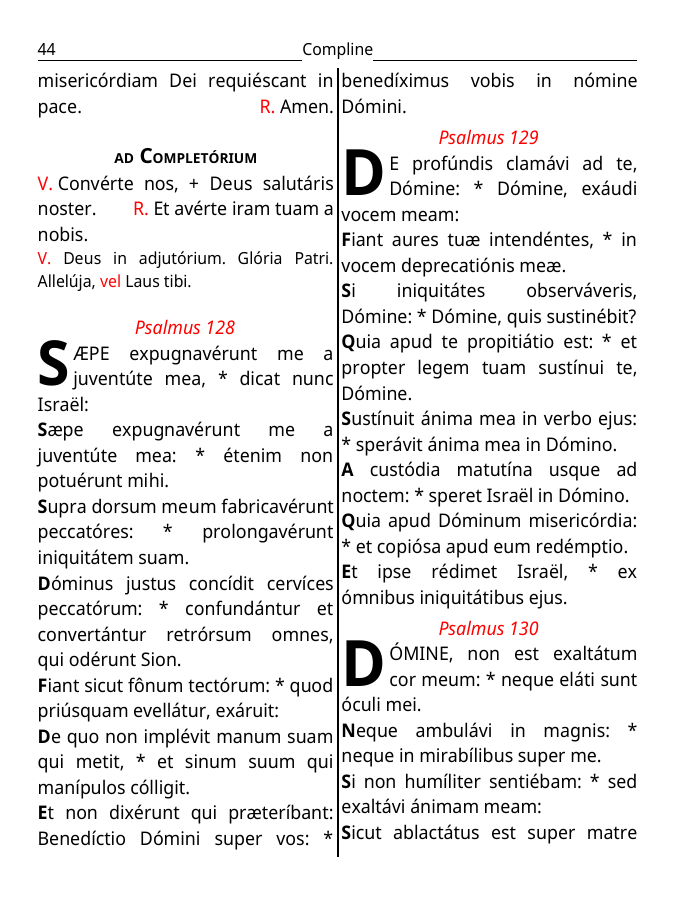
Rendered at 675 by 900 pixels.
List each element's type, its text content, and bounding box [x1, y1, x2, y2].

text Sicut ablactátus est super matre [341, 819, 637, 845]
text Quia apud Dóminum misericórdia: * et copiósa apud eum redémptio. [341, 507, 637, 558]
text Et non dixérunt qui præteríbant: Benedíctio Dómini super vos: * [37, 799, 334, 851]
text DE profúndis clamávi ad te, Dómine: * Dómine, exáudi vocem me­am: Fiant aures tuæ intendéntes, * in vocem deprecatiónis meæ. [341, 150, 637, 278]
text Psalmus 130 [341, 615, 637, 641]
text Supra dorsum me­um fabricavérunt peccatóres: * prolongavérunt iniquitátem suam. [37, 493, 334, 570]
text A custódia matutína usque ad noctem: * speret Israël in Dómino. [341, 456, 637, 507]
text Psalmus 129 [341, 124, 637, 150]
text ad Completórium [37, 142, 334, 170]
text Psalmus 128 [37, 315, 334, 340]
text benedíximus vobis in nómine Dómini. [341, 68, 637, 119]
text Dóminus justus concídit cervíces peccatórum: * confundántur et convertántur retrórsum omnes, qui odérunt Sion. [37, 570, 334, 672]
text De quo non implévit manum suam qui metit, * et sinum suum qui manípulos cólligit. [37, 723, 334, 799]
text SÆPE expugnavérunt me a juventúte mea, * dicat nunc Israël: Sæpe expugnavérunt me a juventúte mea: * étenim non potuérunt mi­hi. [37, 340, 334, 493]
text Fiant sicut fônum tectórum: * quod priúsquam evellátur, exáruit: [37, 672, 334, 723]
text misericórdiam Dei requiéscant in pace. R. Amen. [37, 68, 334, 119]
text Quia apud te propitiátio est: * et propter legem tu­am sustínui te, Dómine. [341, 329, 637, 405]
text Et ipse rédimet Israël, * ex ómnibus iniquitátibus ejus. [341, 558, 637, 609]
text V. Convérte nos, + De­us salutáris noster. R. Et avérte iram tu­am a nobis. [37, 170, 334, 247]
text Si non humíliter sentiébam: * sed exaltávi ánimam me­am: [341, 768, 637, 819]
text V. De­us in adjutórium. Glória Patri. Allelúja, vel Laus ti­bi. [37, 247, 334, 292]
text DÓMINE, non est exaltátum cor me­um: * neque eláti sunt óculi mei. Neque ambulávi in magnis: * neque in mirabílibus super me. [341, 641, 637, 768]
text Si iniquitátes observáveris, Dómine: * Dómine, quis sustinébit? [341, 278, 637, 329]
text Sustínuit ánima mea in verbo ejus: * sperávit ánima mea in Dómino. [341, 405, 637, 456]
